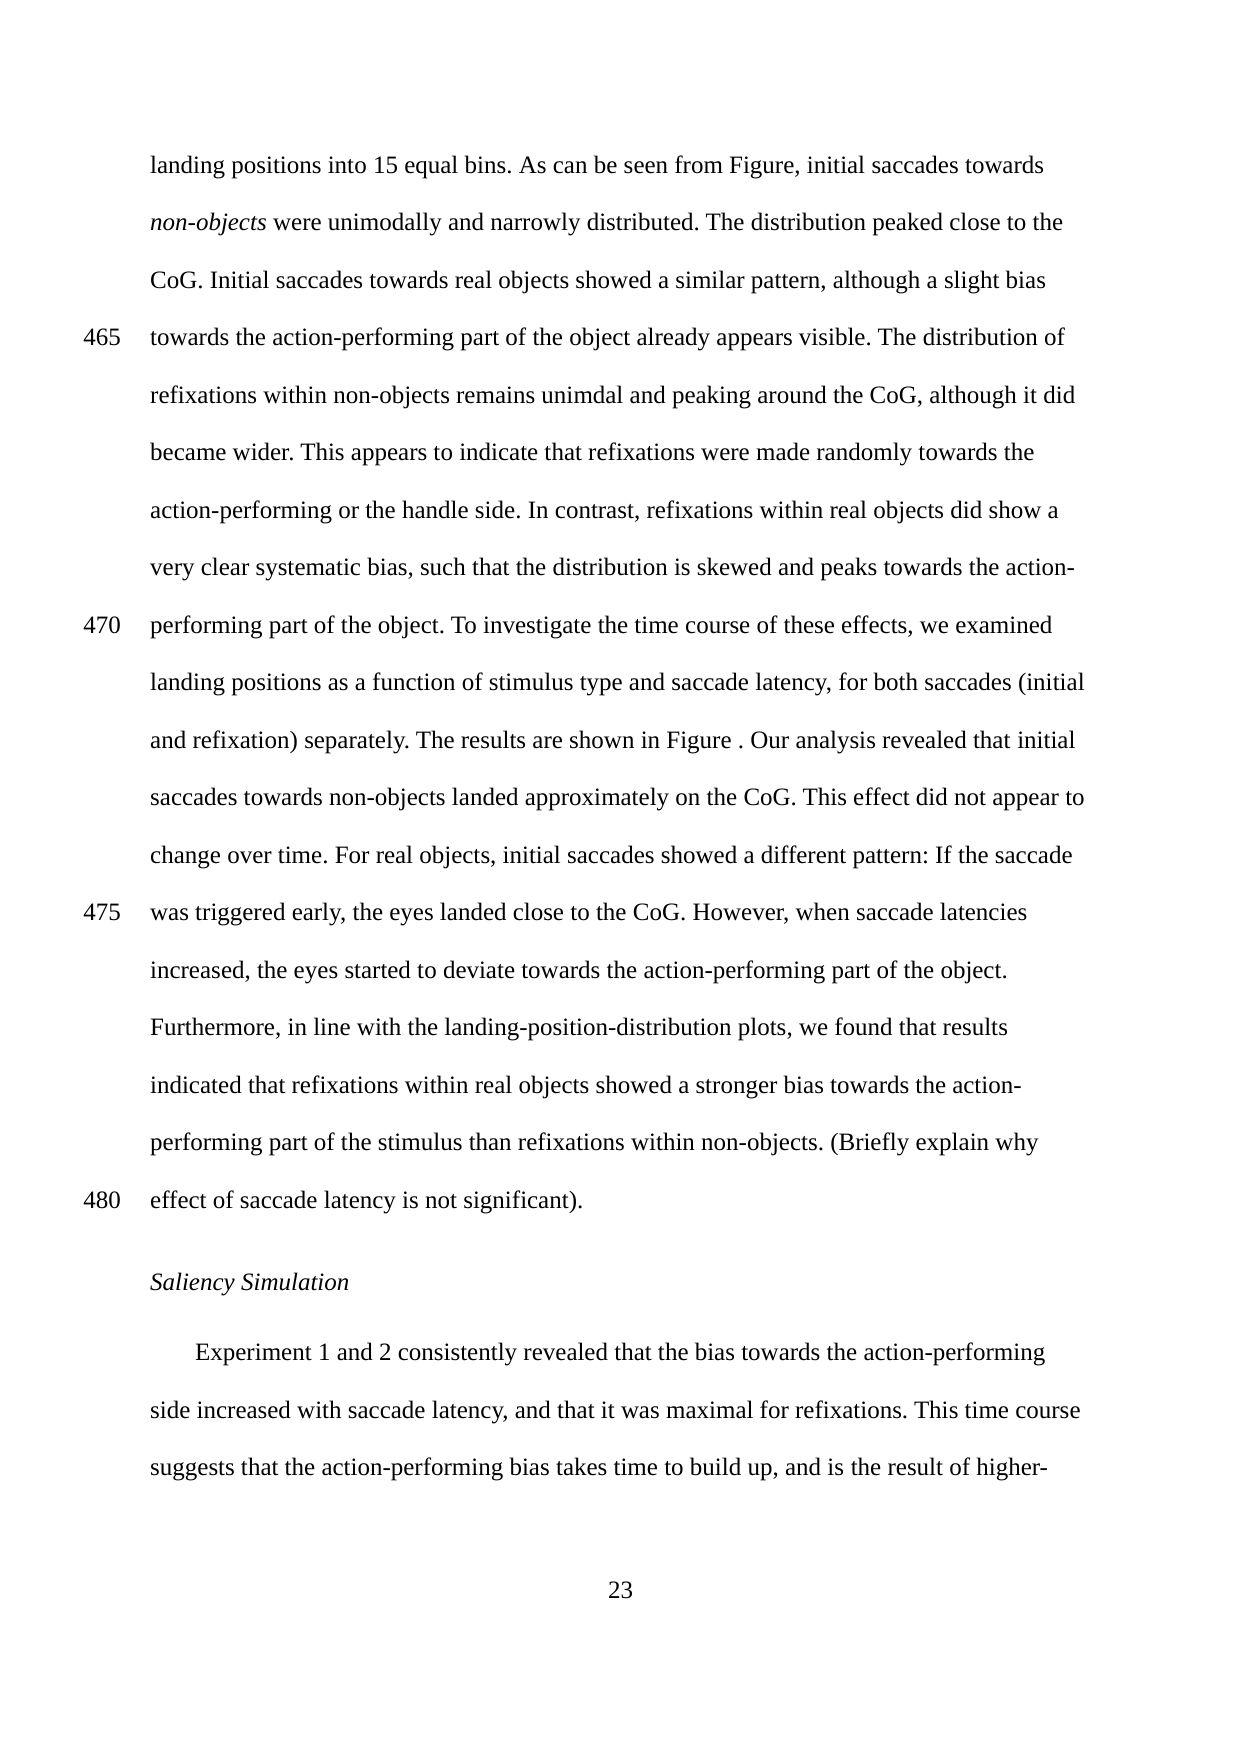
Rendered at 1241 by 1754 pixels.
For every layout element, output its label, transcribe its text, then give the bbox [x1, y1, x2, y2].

text landing positions into 15 equal bins. As can be seen from Figure, initial saccades towards non-objects were unimodally and narrowly distributed. The distribution peaked close to the CoG. Initial saccades towards real objects showed a similar pattern, although a slight bias towards the action-performing part of the object already appears visible. The distribution of refixations within non-objects remains unimdal and peaking around the CoG, although it did became wider. This appears to indicate that refixations were made randomly towards the action-performing or the handle side. In contrast, refixations within real objects did show a very clear systematic bias, such that the distribution is skewed and peaks towards the action-performing part of the object. To investigate the time course of these effects, we examined landing positions as a function of stimulus type and saccade latency, for both saccades (initial and refixation) separately. The results are shown in Figure . Our analysis revealed that initial saccades towards non-objects landed approximately on the CoG. This effect did not appear to change over time. For real objects, initial saccades showed a different pattern: If the saccade was triggered early, the eyes landed close to the CoG. However, when saccade latencies increased, the eyes started to deviate towards the action-performing part of the object. Furthermore, in line with the landing-position-distribution plots, we found that results indicated that refixations within real objects showed a stronger bias towards the action-performing part of the stimulus than refixations within non-objects. (Briefly explain why effect of saccade latency is not significant). [150, 150, 1091, 1214]
text Experiment 1 and 2 consistently revealed that the bias towards the action-performing side increased with saccade latency, and that it was maximal for refixations. This time course suggests that the action-performing bias takes time to build up, and is the result of higher- [150, 1337, 1091, 1481]
subtitle Saliency Simulation [150, 1267, 1091, 1296]
